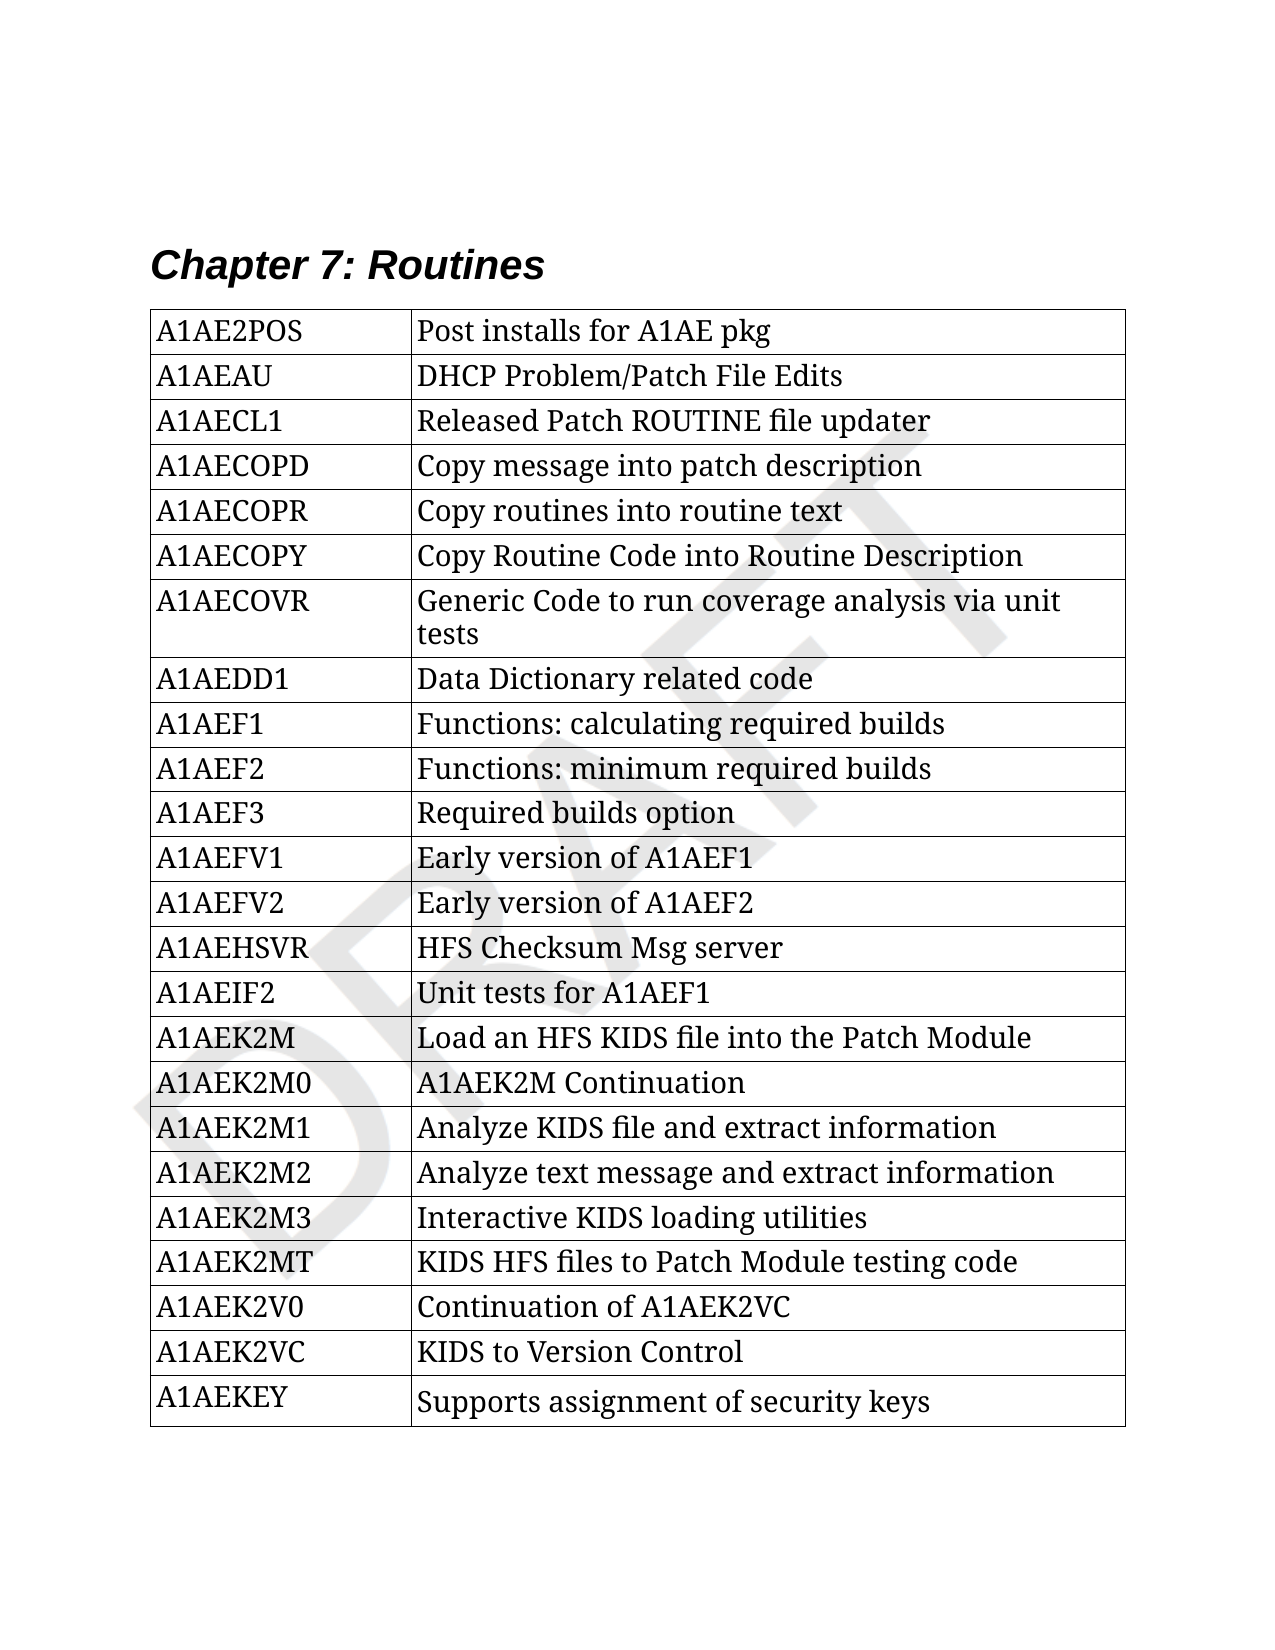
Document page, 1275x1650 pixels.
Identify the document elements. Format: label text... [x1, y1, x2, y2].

table_cell A1AEK2M3 [151, 1197, 411, 1240]
table_cell A1AEK2M [151, 1017, 411, 1061]
table_cell A1AEF3 [151, 792, 411, 836]
table_cell A1AEK2M Continuation [412, 1062, 1125, 1106]
table_cell Supports assignment of security keys [412, 1376, 1125, 1426]
table_cell Data Dictionary related code [412, 658, 1125, 702]
table_cell Unit tests for A1AEF1 [412, 972, 1125, 1016]
table_header Post installs for A1AE pkg [412, 310, 1125, 354]
table_cell Early version of A1AEF1 [412, 837, 1125, 881]
table_cell Load an HFS KIDS file into the Patch Module [412, 1017, 1125, 1061]
table_cell A1AEF1 [151, 703, 411, 747]
table_cell A1AEK2MT [151, 1241, 411, 1285]
table_cell A1AEK2VC [151, 1331, 411, 1375]
table_cell A1AEFV1 [151, 837, 411, 881]
table_cell A1AEDD1 [151, 658, 411, 702]
table_cell Analyze KIDS file and extract information [412, 1107, 1125, 1151]
table_cell A1AEHSVR [151, 927, 411, 971]
table_cell HFS Checksum Msg server [412, 927, 1125, 971]
table_cell A1AEAU [151, 355, 411, 399]
table_cell A1AECOVR [151, 580, 411, 657]
table_cell Analyze text message and extract information [412, 1152, 1125, 1196]
subtitle Chapter 7: Routines [150, 226, 1125, 292]
table_cell A1AEKEY [151, 1376, 411, 1426]
table_cell A1AEK2M0 [151, 1062, 411, 1106]
table_header A1AE2POS [151, 310, 411, 354]
table_cell Functions: calculating required builds [412, 703, 1125, 747]
table_cell DHCP Problem/Patch File Edits [412, 355, 1125, 399]
table_cell KIDS to Version Control [412, 1331, 1125, 1375]
table_cell A1AEF2 [151, 748, 411, 791]
table_cell Copy routines into routine text [412, 490, 1125, 534]
table_cell A1AECOPR [151, 490, 411, 534]
table_cell A1AEFV2 [151, 882, 411, 926]
table_cell Copy message into patch description [412, 445, 1125, 489]
table_cell KIDS HFS files to Patch Module testing code [412, 1241, 1125, 1285]
table_cell Generic Code to run coverage analysis via unit tests [412, 580, 1125, 657]
table_cell Interactive KIDS loading utilities [412, 1197, 1125, 1240]
table_cell A1AEK2M1 [151, 1107, 411, 1151]
table_cell Copy Routine Code into Routine Description [412, 535, 1125, 578]
table_cell A1AEK2M2 [151, 1152, 411, 1196]
table_cell A1AECOPD [151, 445, 411, 489]
table_cell Continuation of A1AEK2VC [412, 1286, 1125, 1330]
table_cell Early version of A1AEF2 [412, 882, 1125, 926]
table_cell Required builds option [412, 792, 1125, 836]
table_cell Functions: minimum required builds [412, 748, 1125, 791]
table_cell A1AECOPY [151, 535, 411, 578]
table_cell A1AEK2V0 [151, 1286, 411, 1330]
table_cell A1AECL1 [151, 400, 411, 444]
table_cell A1AEIF2 [151, 972, 411, 1016]
table_cell Released Patch ROUTINE file updater [412, 400, 1125, 444]
